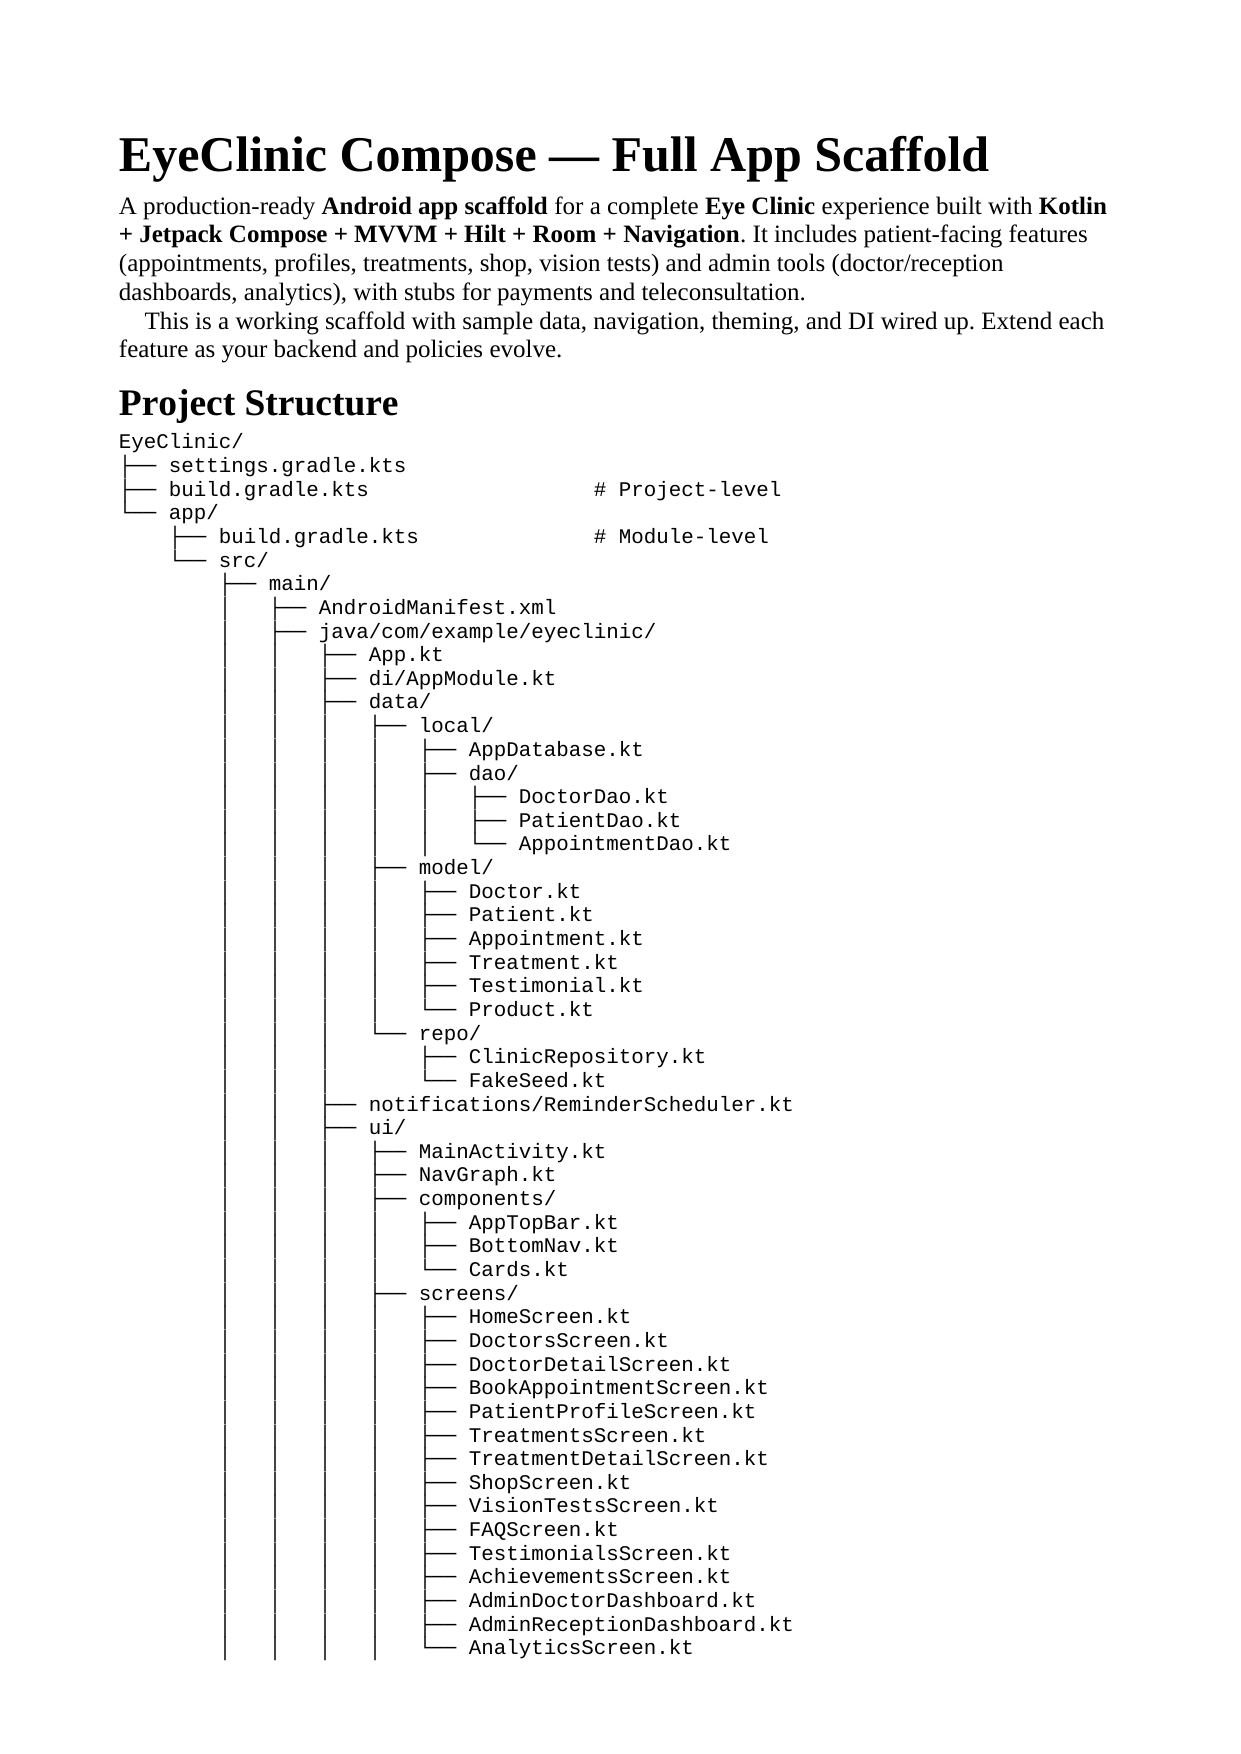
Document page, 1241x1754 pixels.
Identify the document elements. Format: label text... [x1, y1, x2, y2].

text │ │ │ ├── ClinicRepository.kt [119, 1046, 1121, 1070]
text │ │ │ │ ├── AppDatabase.kt [375, 739, 424, 762]
text │ │ │ │ ├── Testimonial.kt [119, 975, 1121, 999]
text │ │ │ └── FakeSeed.kt [119, 1070, 224, 1093]
text │ │ │ ├── MainActivity.kt [375, 1141, 1121, 1164]
text │ │ │ │ ├── AchievementsScreen.kt [119, 1566, 1121, 1590]
text │ │ │ ├── NavGraph.kt [119, 1164, 1121, 1188]
text │ │ │ │ ├── ShopScreen.kt [225, 1472, 274, 1496]
text EyeClinic Compose — Full App Scaffold [119, 125, 1121, 182]
text │ │ │ │ ├── AdminReceptionDashboard.kt [275, 1614, 324, 1637]
text │ │ │ │ ├── Doctor.kt [425, 881, 1121, 904]
text │ │ │ ├── MainActivity.kt [275, 1141, 324, 1164]
text │ │ │ ├── MainActivity.kt [225, 1141, 274, 1164]
text │ │ │ ├── local/ [119, 715, 1121, 739]
text │ │ │ ├── components/ [119, 1188, 1121, 1212]
text │ │ │ │ │ ├── PatientDao.kt [425, 810, 474, 833]
text │ │ │ │ ├── AdminReceptionDashboard.kt [375, 1614, 424, 1637]
text │ │ │ │ │ ├── PatientDao.kt [275, 810, 324, 833]
text │ │ │ │ ├── Treatment.kt [425, 952, 1121, 975]
text Project Structure [119, 380, 1121, 423]
text │ │ │ │ ├── TestimonialsScreen.kt [325, 1543, 374, 1566]
text │ │ │ └── repo/ [119, 1023, 224, 1046]
text │ │ │ │ ├── AppTopBar.kt [375, 1212, 424, 1235]
text │ │ │ └── repo/ [275, 1023, 324, 1046]
text ├── build.gradle.kts # Module-level [119, 526, 1121, 550]
text │ │ │ │ └── Product.kt [119, 999, 1121, 1023]
text │ │ │ ├── MainActivity.kt [325, 1141, 374, 1164]
text │ │ ├── App.kt [119, 644, 1121, 668]
text │ │ │ │ ├── ShopScreen.kt [425, 1472, 1121, 1496]
text │ │ │ │ │ ├── PatientDao.kt [325, 810, 374, 833]
text │ │ │ │ ├── TestimonialsScreen.kt [275, 1543, 324, 1566]
text │ │ │ │ ├── Treatment.kt [325, 952, 374, 975]
text │ ├── java/com/example/eyeclinic/ [225, 621, 274, 644]
text │ │ │ │ ├── HomeScreen.kt [119, 1306, 1121, 1330]
text │ │ │ ├── screens/ [275, 1283, 324, 1306]
text │ │ │ │ ├── PatientProfileScreen.kt [119, 1401, 224, 1424]
text │ │ ├── di/AppModule.kt [225, 668, 274, 692]
text │ │ │ │ ├── ShopScreen.kt [325, 1472, 374, 1496]
text │ │ │ │ ├── Patient.kt [119, 904, 1121, 928]
text │ │ │ │ │ ├── DoctorDao.kt [119, 786, 1121, 810]
text │ │ │ │ ├── Treatment.kt [225, 952, 274, 975]
text │ │ │ │ ├── BookAppointmentScreen.kt [119, 1377, 1121, 1401]
text │ │ │ └── FakeSeed.kt [275, 1070, 324, 1093]
text │ │ │ │ ├── DoctorDetailScreen.kt [225, 1354, 274, 1377]
text │ │ │ │ ├── PatientProfileScreen.kt [425, 1401, 1121, 1424]
text │ │ │ │ ├── TestimonialsScreen.kt [425, 1543, 1121, 1566]
text │ │ │ └── repo/ [325, 1023, 1121, 1046]
text │ │ │ │ ├── Doctor.kt [325, 881, 374, 904]
text │ │ │ │ ├── PatientProfileScreen.kt [325, 1401, 374, 1424]
text │ │ ├── di/AppModule.kt [325, 668, 1121, 692]
text │ │ │ │ ├── AppDatabase.kt [119, 739, 224, 762]
text │ │ │ │ ├── dao/ [119, 762, 1121, 786]
text │ │ │ │ ├── TestimonialsScreen.kt [119, 1543, 224, 1566]
text ✅ This is a working scaffold with sample data, navigation, theming, and DI wired up. Extend each feature as your backend and policies evolve. [119, 306, 1121, 363]
text │ │ │ │ ├── ShopScreen.kt [119, 1472, 224, 1496]
text │ │ │ │ ├── ShopScreen.kt [275, 1472, 324, 1496]
text │ │ │ │ └── AnalyticsScreen.kt [119, 1637, 1121, 1661]
text │ │ │ │ │ ├── PatientDao.kt [375, 810, 424, 833]
text └── src/ [119, 550, 1121, 573]
text │ │ │ │ ├── Doctor.kt [375, 881, 424, 904]
text │ │ ├── notifications/ReminderScheduler.kt [119, 1093, 1121, 1117]
text │ │ │ │ ├── Treatment.kt [275, 952, 324, 975]
text │ │ │ │ ├── AppTopBar.kt [275, 1212, 324, 1235]
text │ │ │ └── FakeSeed.kt [225, 1070, 274, 1093]
text │ │ │ │ ├── Doctor.kt [119, 881, 224, 904]
text │ │ │ │ ├── TreatmentsScreen.kt [119, 1424, 1121, 1448]
text │ │ │ │ ├── AppTopBar.kt [119, 1212, 224, 1235]
text ├── main/ [119, 573, 1121, 597]
text A production-ready Android app scaffold for a complete Eye Clinic experience built with Kotlin + Jetpack Compose + MVVM + Hilt + Room + Navigation. It includes patient-facing features (appointments, profiles, treatments, shop, vision tests) and admin tools (doctor/reception dashboards, analytics), with stubs for payments and teleconsultation. [119, 191, 1121, 306]
text │ │ │ ├── MainActivity.kt [119, 1141, 224, 1164]
text └── app/ [119, 502, 1121, 526]
text │ │ │ │ ├── TreatmentDetailScreen.kt [119, 1448, 1121, 1472]
text │ │ │ │ │ ├── PatientDao.kt [225, 810, 274, 833]
text │ │ │ │ ├── DoctorDetailScreen.kt [325, 1354, 374, 1377]
text │ │ │ │ └── Cards.kt [119, 1259, 1121, 1283]
text │ │ │ │ ├── FAQScreen.kt [119, 1519, 1121, 1543]
text │ │ │ ├── screens/ [119, 1283, 224, 1306]
text │ │ │ └── repo/ [225, 1023, 274, 1046]
text │ │ │ │ ├── AppTopBar.kt [325, 1212, 374, 1235]
text │ ├── AndroidManifest.xml [119, 597, 1121, 621]
text │ │ ├── di/AppModule.kt [119, 668, 224, 692]
text │ │ │ │ ├── AppTopBar.kt [225, 1212, 274, 1235]
text │ │ │ ├── screens/ [325, 1283, 374, 1306]
text │ │ │ │ │ └── AppointmentDao.kt [119, 833, 1121, 857]
text │ │ │ │ ├── AppDatabase.kt [425, 739, 1121, 762]
text │ │ │ │ ├── DoctorDetailScreen.kt [375, 1354, 424, 1377]
text │ │ │ │ ├── AdminReceptionDashboard.kt [425, 1614, 1121, 1637]
text │ ├── java/com/example/eyeclinic/ [119, 621, 224, 644]
text │ │ │ │ │ ├── PatientDao.kt [475, 810, 1121, 833]
text │ │ ├── data/ [119, 692, 1121, 715]
text │ │ │ │ ├── BottomNav.kt [119, 1235, 1121, 1259]
text │ │ │ │ ├── AdminReceptionDashboard.kt [225, 1614, 274, 1637]
text │ │ ├── ui/ [119, 1117, 1121, 1141]
text │ │ │ │ ├── Treatment.kt [375, 952, 424, 975]
text │ │ │ │ ├── AppDatabase.kt [275, 739, 324, 762]
text │ │ │ │ ├── TestimonialsScreen.kt [375, 1543, 424, 1566]
text │ │ │ │ ├── Doctor.kt [275, 881, 324, 904]
text │ │ │ ├── model/ [119, 857, 1121, 881]
text │ │ │ │ ├── PatientProfileScreen.kt [225, 1401, 274, 1424]
text │ │ │ │ ├── Treatment.kt [119, 952, 224, 975]
text │ │ │ │ ├── DoctorDetailScreen.kt [275, 1354, 324, 1377]
text │ │ │ │ ├── Doctor.kt [225, 881, 274, 904]
text │ │ │ │ ├── PatientProfileScreen.kt [375, 1401, 424, 1424]
text ├── build.gradle.kts # Project-level [125, 479, 1121, 502]
text │ │ │ │ ├── DoctorDetailScreen.kt [119, 1354, 224, 1377]
text EyeClinic/ [119, 431, 1121, 455]
text │ │ │ ├── screens/ [375, 1283, 1121, 1306]
text ├── settings.gradle.kts [119, 455, 1121, 479]
text │ │ │ │ ├── DoctorsScreen.kt [119, 1330, 1121, 1354]
text │ │ │ │ ├── AppTopBar.kt [425, 1212, 1121, 1235]
text │ │ │ ├── screens/ [225, 1283, 274, 1306]
text │ │ │ │ ├── AdminReceptionDashboard.kt [325, 1614, 374, 1637]
text │ │ │ │ ├── AppDatabase.kt [325, 739, 374, 762]
text │ │ ├── di/AppModule.kt [275, 668, 324, 692]
text │ │ │ │ ├── AppDatabase.kt [225, 739, 274, 762]
text │ │ │ │ ├── AdminDoctorDashboard.kt [119, 1590, 1121, 1614]
text │ │ │ │ ├── ShopScreen.kt [375, 1472, 424, 1496]
text │ │ │ │ ├── PatientProfileScreen.kt [275, 1401, 324, 1424]
text │ │ │ │ │ ├── PatientDao.kt [119, 810, 224, 833]
text │ │ │ │ ├── DoctorDetailScreen.kt [425, 1354, 1121, 1377]
text │ │ │ └── FakeSeed.kt [325, 1070, 1121, 1093]
text │ │ │ │ ├── AdminReceptionDashboard.kt [119, 1614, 224, 1637]
text │ │ │ │ ├── TestimonialsScreen.kt [225, 1543, 274, 1566]
text │ │ │ │ ├── Appointment.kt [119, 928, 1121, 952]
text │ │ │ │ ├── VisionTestsScreen.kt [119, 1496, 1121, 1519]
text │ ├── java/com/example/eyeclinic/ [275, 621, 1121, 644]
